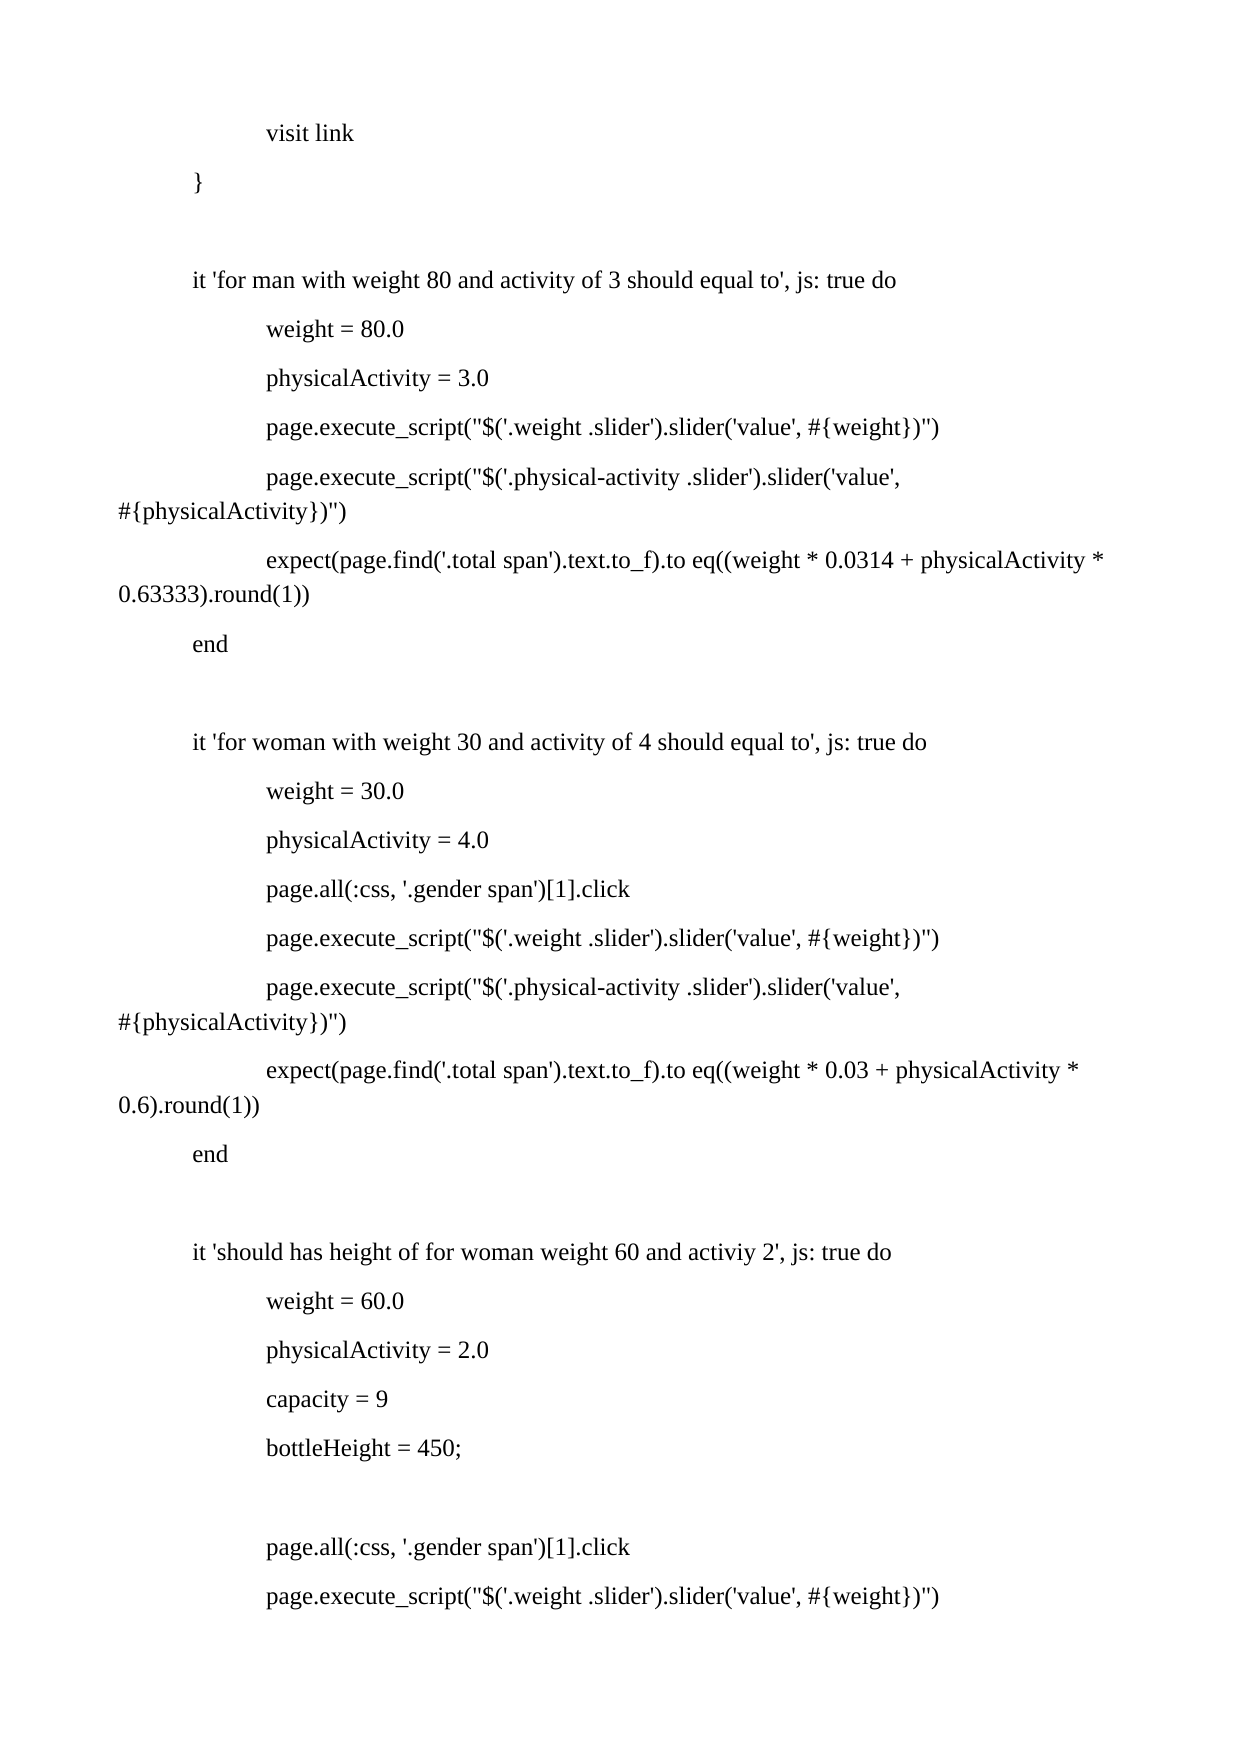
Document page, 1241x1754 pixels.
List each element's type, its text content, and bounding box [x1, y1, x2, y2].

text end [118, 629, 1122, 657]
text weight = 80.0 [118, 314, 1122, 343]
text it 'for woman with weight 30 and activity of 4 should equal to', js: true do [118, 727, 1122, 756]
text physicalActivity = 3.0 [118, 363, 1122, 392]
text it 'should has height of for woman weight 60 and activiy 2', js: true do [118, 1237, 1122, 1266]
text expect(page.find('.total span').text.to_f).to eq((weight * 0.0314 + physicalActivity * 0.63333).round(1)) [118, 545, 1122, 608]
text end [118, 1139, 1122, 1168]
text visit link [118, 118, 1122, 147]
text page.execute_script("$('.physical-activity .slider').slider('value', #{physicalActivity})") [118, 972, 1122, 1035]
text weight = 60.0 [118, 1286, 1122, 1315]
text page.execute_script("$('.physical-activity .slider').slider('value', #{physicalActivity})") [118, 462, 1122, 525]
text page.execute_script("$('.weight .slider').slider('value', #{weight})") [118, 923, 1122, 952]
text } [118, 167, 1122, 196]
text page.execute_script("$('.weight .slider').slider('value', #{weight})") [118, 1581, 1122, 1609]
text page.all(:css, '.gender span')[1].click [118, 874, 1122, 903]
text physicalActivity = 2.0 [118, 1335, 1122, 1364]
text physicalActivity = 4.0 [118, 825, 1122, 854]
text page.execute_script("$('.weight .slider').slider('value', #{weight})") [118, 412, 1122, 441]
text expect(page.find('.total span').text.to_f).to eq((weight * 0.03 + physicalActivity * 0.6).round(1)) [118, 1056, 1122, 1119]
text page.all(:css, '.gender span')[1].click [118, 1532, 1122, 1560]
text bottleHeight = 450; [118, 1433, 1122, 1462]
text capacity = 9 [118, 1384, 1122, 1413]
text weight = 30.0 [118, 776, 1122, 804]
text it 'for man with weight 80 and activity of 3 should equal to', js: true do [118, 265, 1122, 294]
